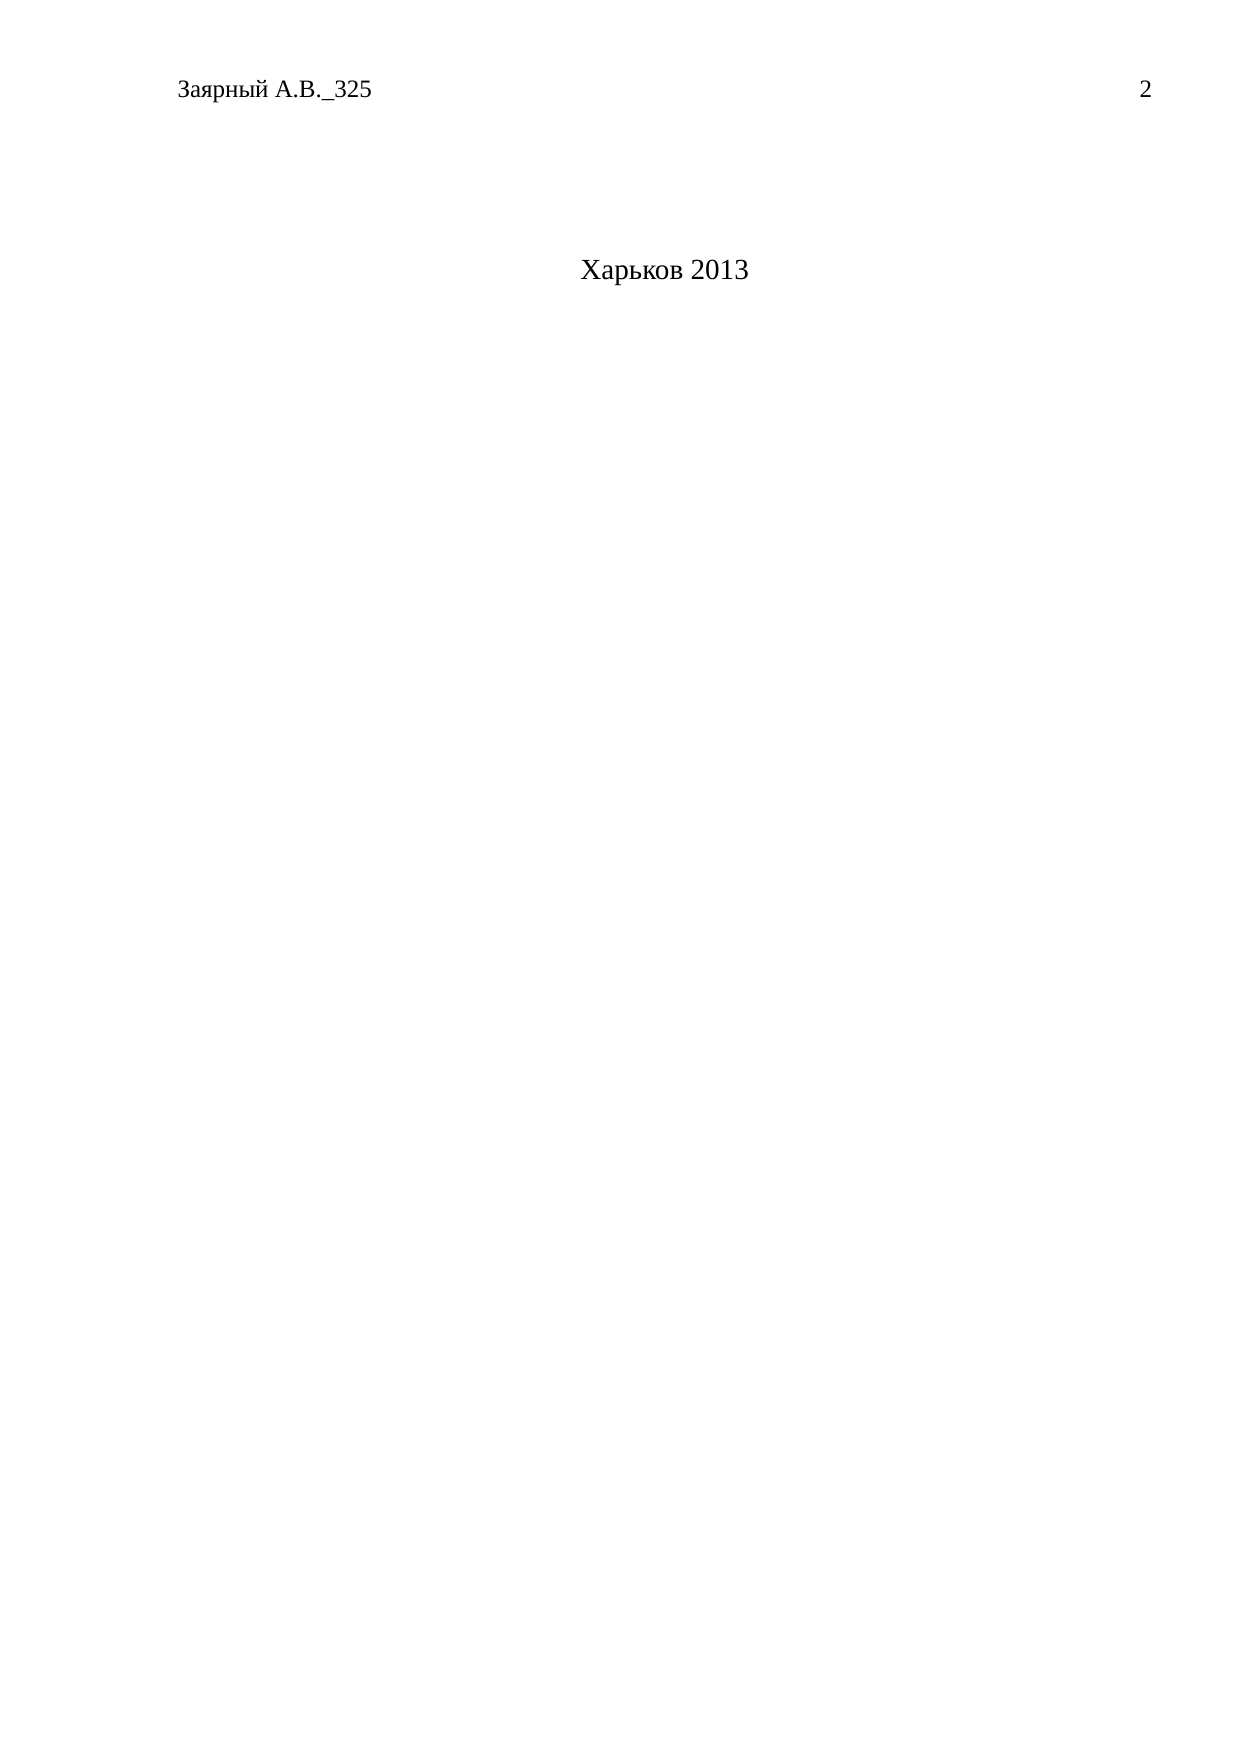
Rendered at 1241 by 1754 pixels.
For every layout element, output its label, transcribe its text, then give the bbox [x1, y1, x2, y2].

text Харьков 2013 [177, 252, 1152, 285]
